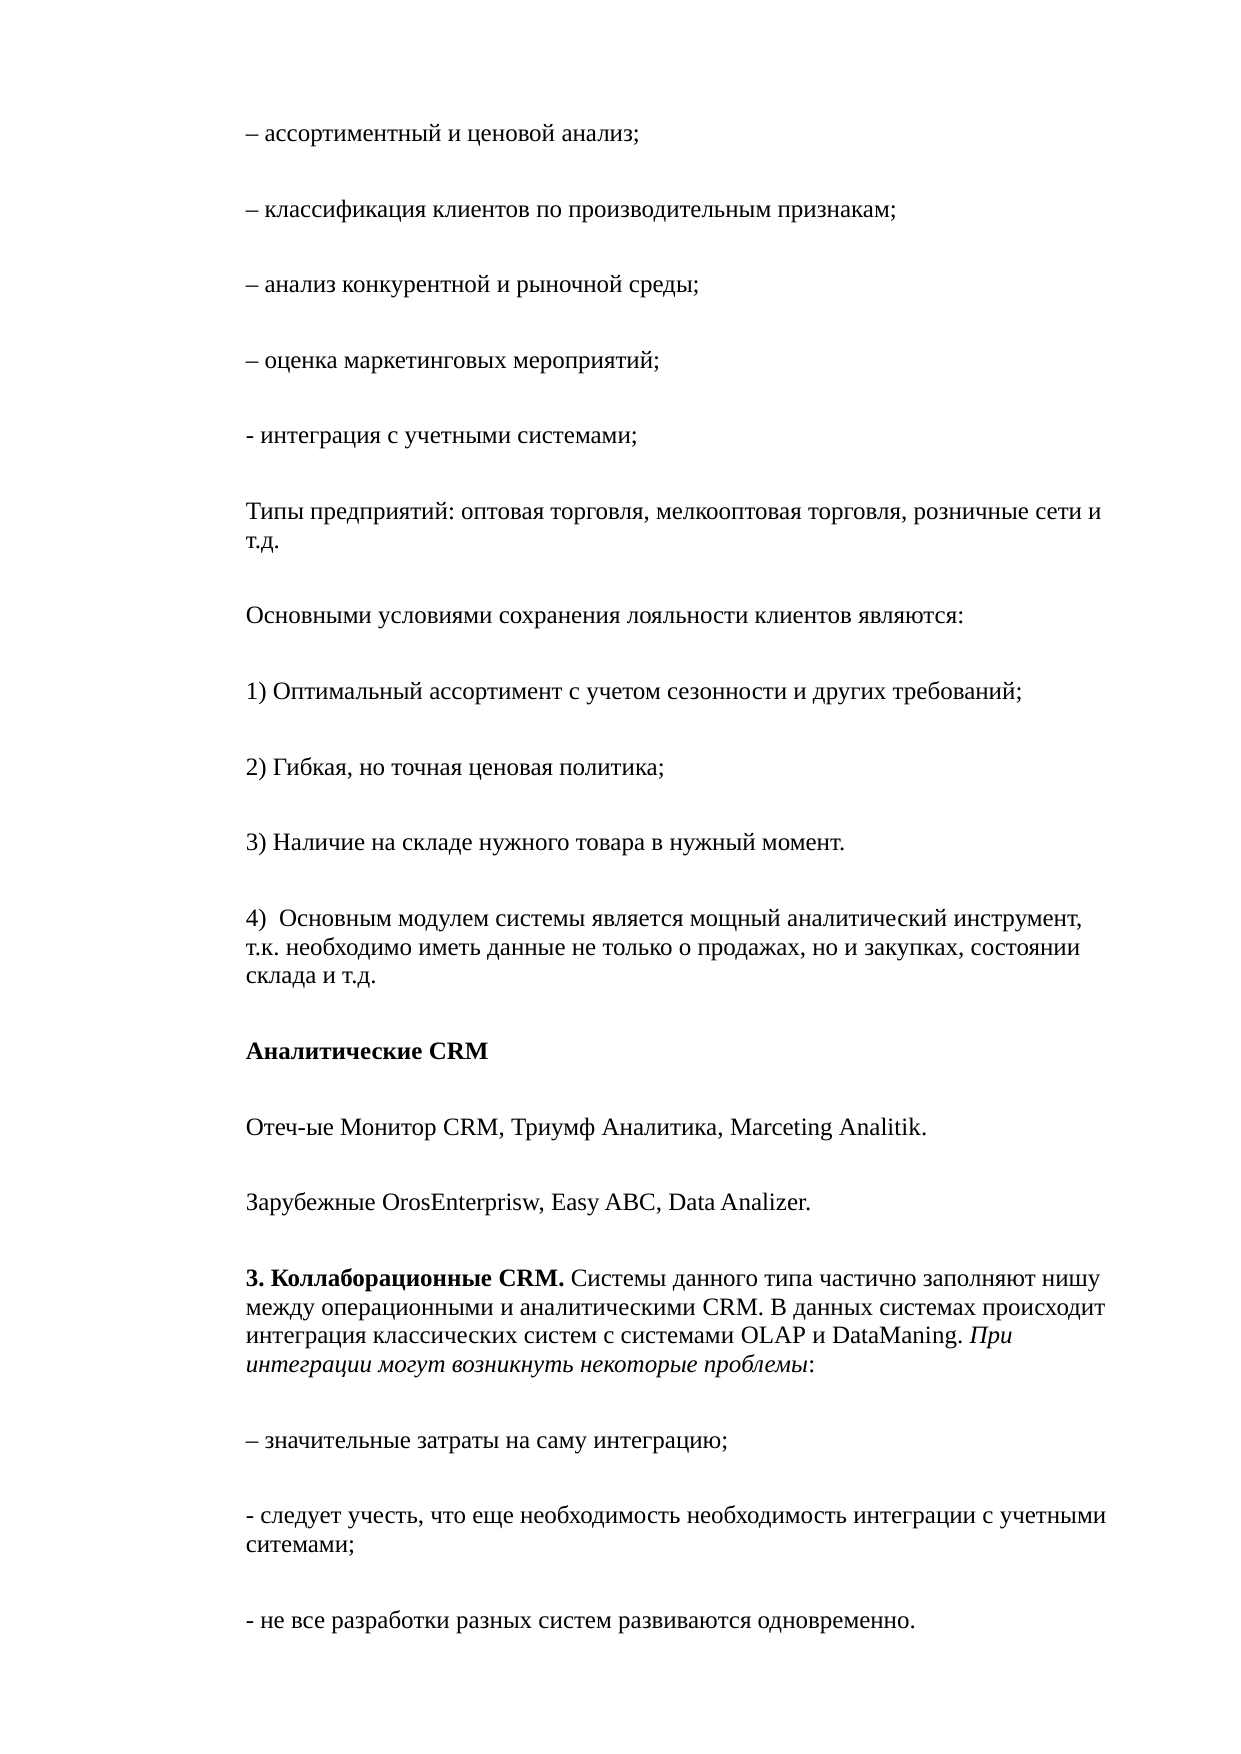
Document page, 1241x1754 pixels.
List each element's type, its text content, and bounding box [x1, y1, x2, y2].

text Отеч-ые Монитор CRM, Триумф Аналитика, Marceting Analitik. [246, 1112, 1122, 1141]
text 3) Наличие на складе нужного товара в нужный момент. [246, 827, 1122, 856]
text 4) Основным модулем системы является мощный аналитический инструмент, т.к. необходимо иметь данные не только о продажах, но и закупках, состоянии склада и т.д. [246, 903, 1122, 989]
text 3. Коллаборационные CRM. Системы данного типа частично заполняют нишу между операционными и аналитическими CRM. В данных системах происходит интеграция классических систем с системами OLAP и DataManing. При интеграции могут возникнуть некоторые проблемы: [246, 1263, 1122, 1378]
text – значительные затраты на саму интеграцию; [246, 1425, 1122, 1454]
text - интеграция с учетными системами; [246, 421, 1122, 449]
text – ассортиментный и ценовой анализ; [246, 118, 1122, 147]
text – классификация клиентов по производительным признакам; [246, 194, 1122, 222]
text 1) Оптимальный ассортимент с учетом сезонности и других требований; [246, 676, 1122, 705]
text Типы предприятий: оптовая торговля, мелкооптовая торговля, розничные сети и т.д. [246, 496, 1122, 554]
text Зарубежные OrosEnterprisw, Easy ABC, Data Analizer. [246, 1187, 1122, 1216]
text - не все разработки разных систем развиваются одновременно. [246, 1605, 1122, 1634]
text Аналитические CRM [246, 1036, 1122, 1065]
text Основными условиями сохранения лояльности клиентов являются: [246, 601, 1122, 629]
text – анализ конкурентной и рыночной среды; [246, 269, 1122, 298]
text – оценка маркетинговых мероприятий; [246, 345, 1122, 374]
text - следует учесть, что еще необходимость необходимость интеграции с учетными ситемами; [246, 1501, 1122, 1558]
text 2) Гибкая, но точная ценовая политика; [246, 752, 1122, 781]
